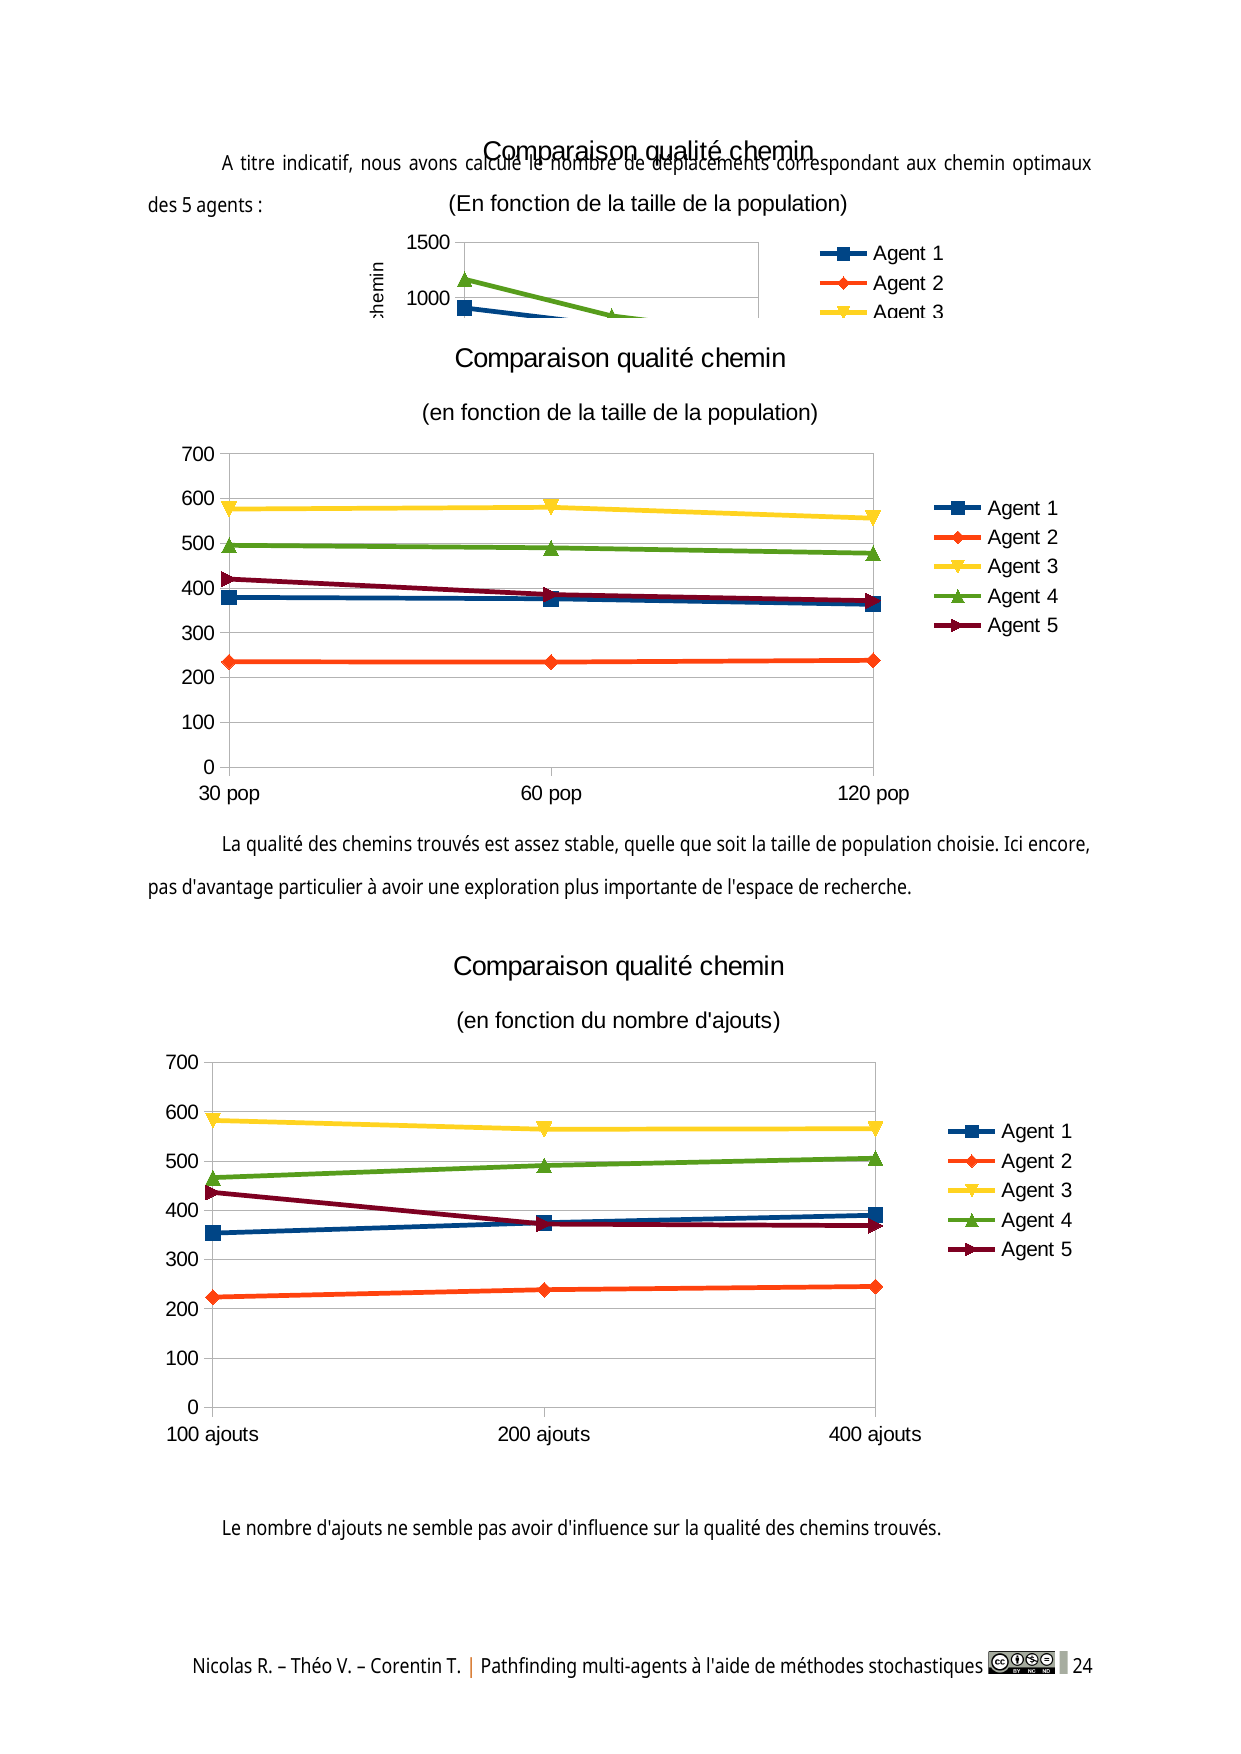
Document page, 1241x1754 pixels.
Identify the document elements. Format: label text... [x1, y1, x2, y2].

picture [1059, 1651, 1068, 1674]
text A titre indicatif, nous avons calculé le nombre de déplacements correspondant aux chemin optimaux des 5 agents : [148, 148, 333, 219]
picture [988, 1651, 1055, 1674]
text La qualité des chemins trouvés est assez stable, quelle que soit la taille de population choisie. Ici encore, pas d'avantage particulier à avoir une exploration plus importante de l'espace de recherche. [148, 318, 1092, 901]
text A titre indicatif, nous avons calculé le nombre de déplacements correspondant aux chemin optimaux des 5 agents : [963, 148, 1092, 219]
text Le nombre d'ajouts ne semble pas avoir d'influence sur la qualité des chemins trouvés. [148, 1513, 1092, 1542]
